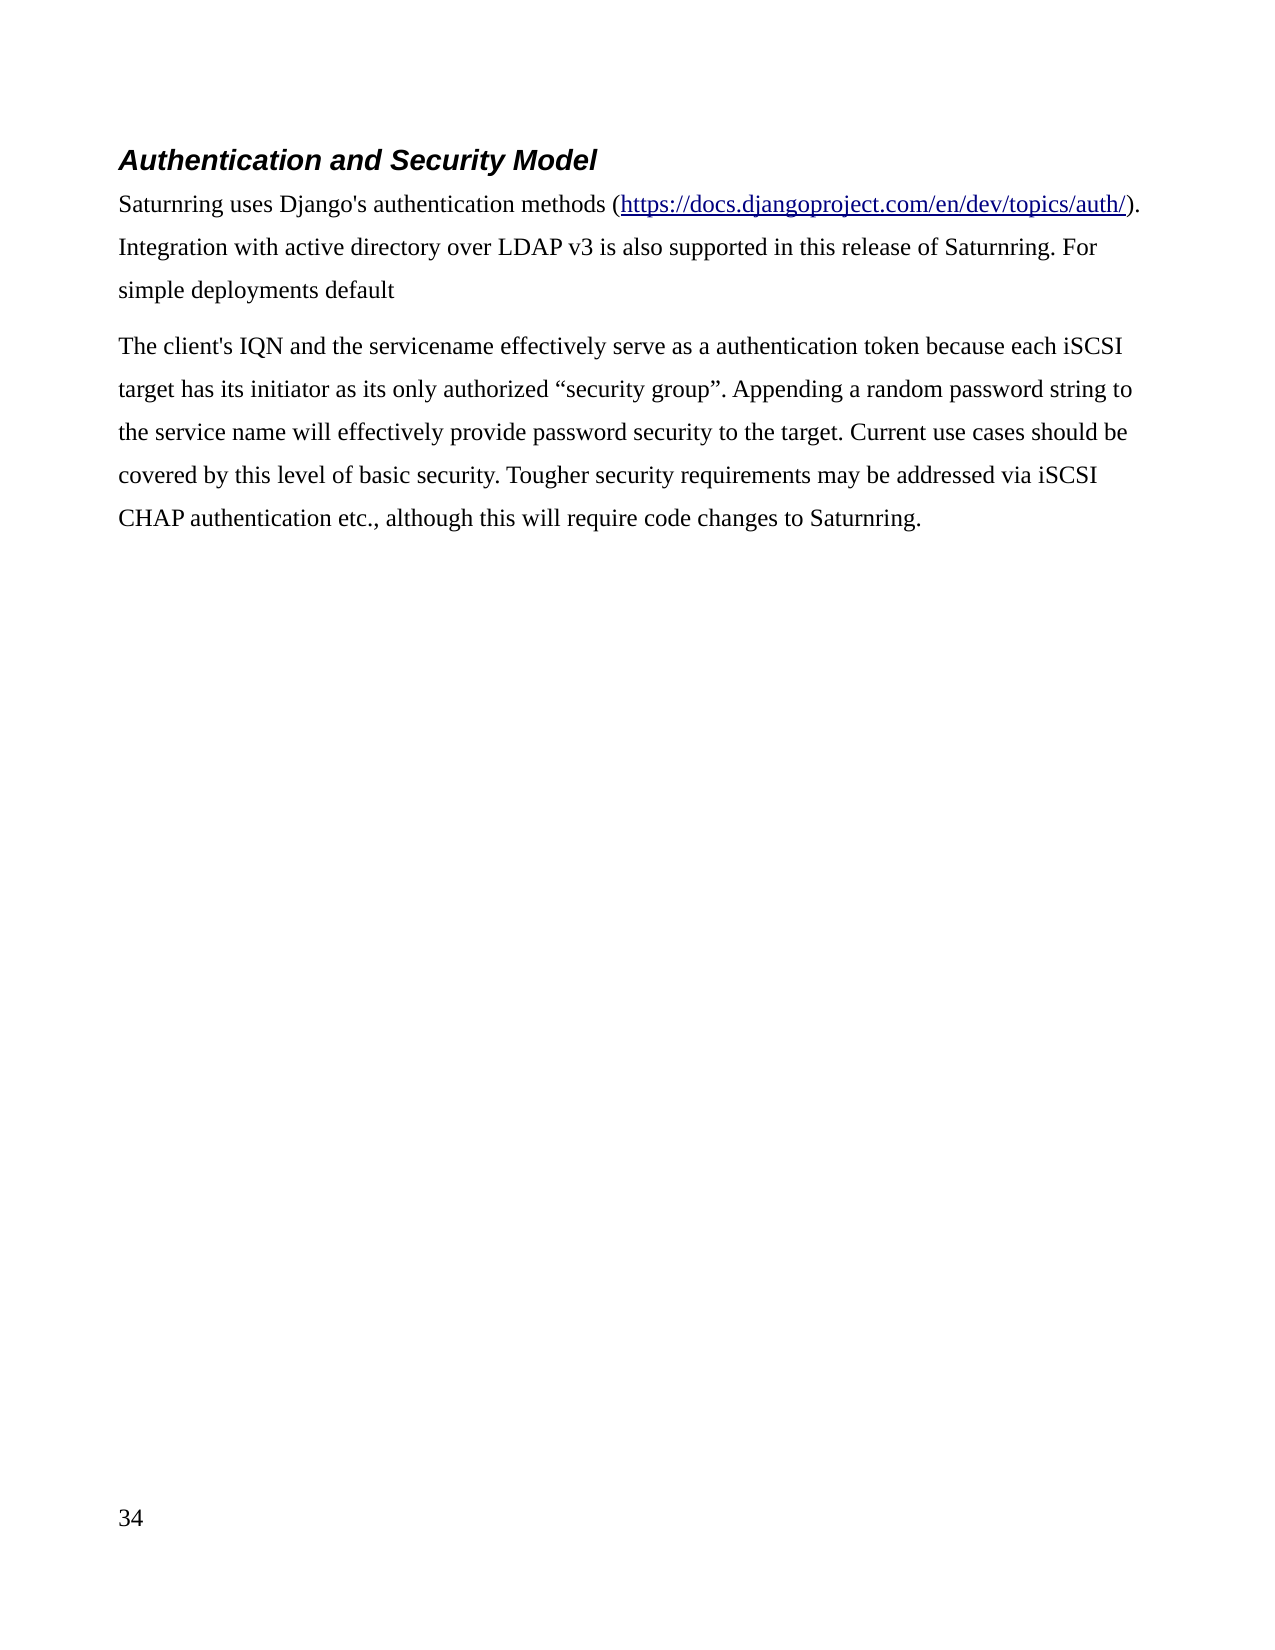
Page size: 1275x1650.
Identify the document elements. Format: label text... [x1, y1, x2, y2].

text Saturnring uses Django's authentication methods (https://docs.djangoproject.com/en/dev/topics/auth/). Integration with active directory over LDAP v3 is also supported in this release of Saturnring. For simple deployments default [118, 189, 1157, 304]
text The client's IQN and the servicename effectively serve as a authentication token because each iSCSI target has its initiator as its only authorized “security group”. Appending a random password string to the service name will effectively provide password security to the target. Current use cases should be covered by this level of basic security. Tougher security requirements may be addressed via iSCSI CHAP authentication etc., although this will require code changes to Saturnring. [118, 331, 1157, 532]
subtitle Authentication and Security Model [118, 143, 1157, 177]
